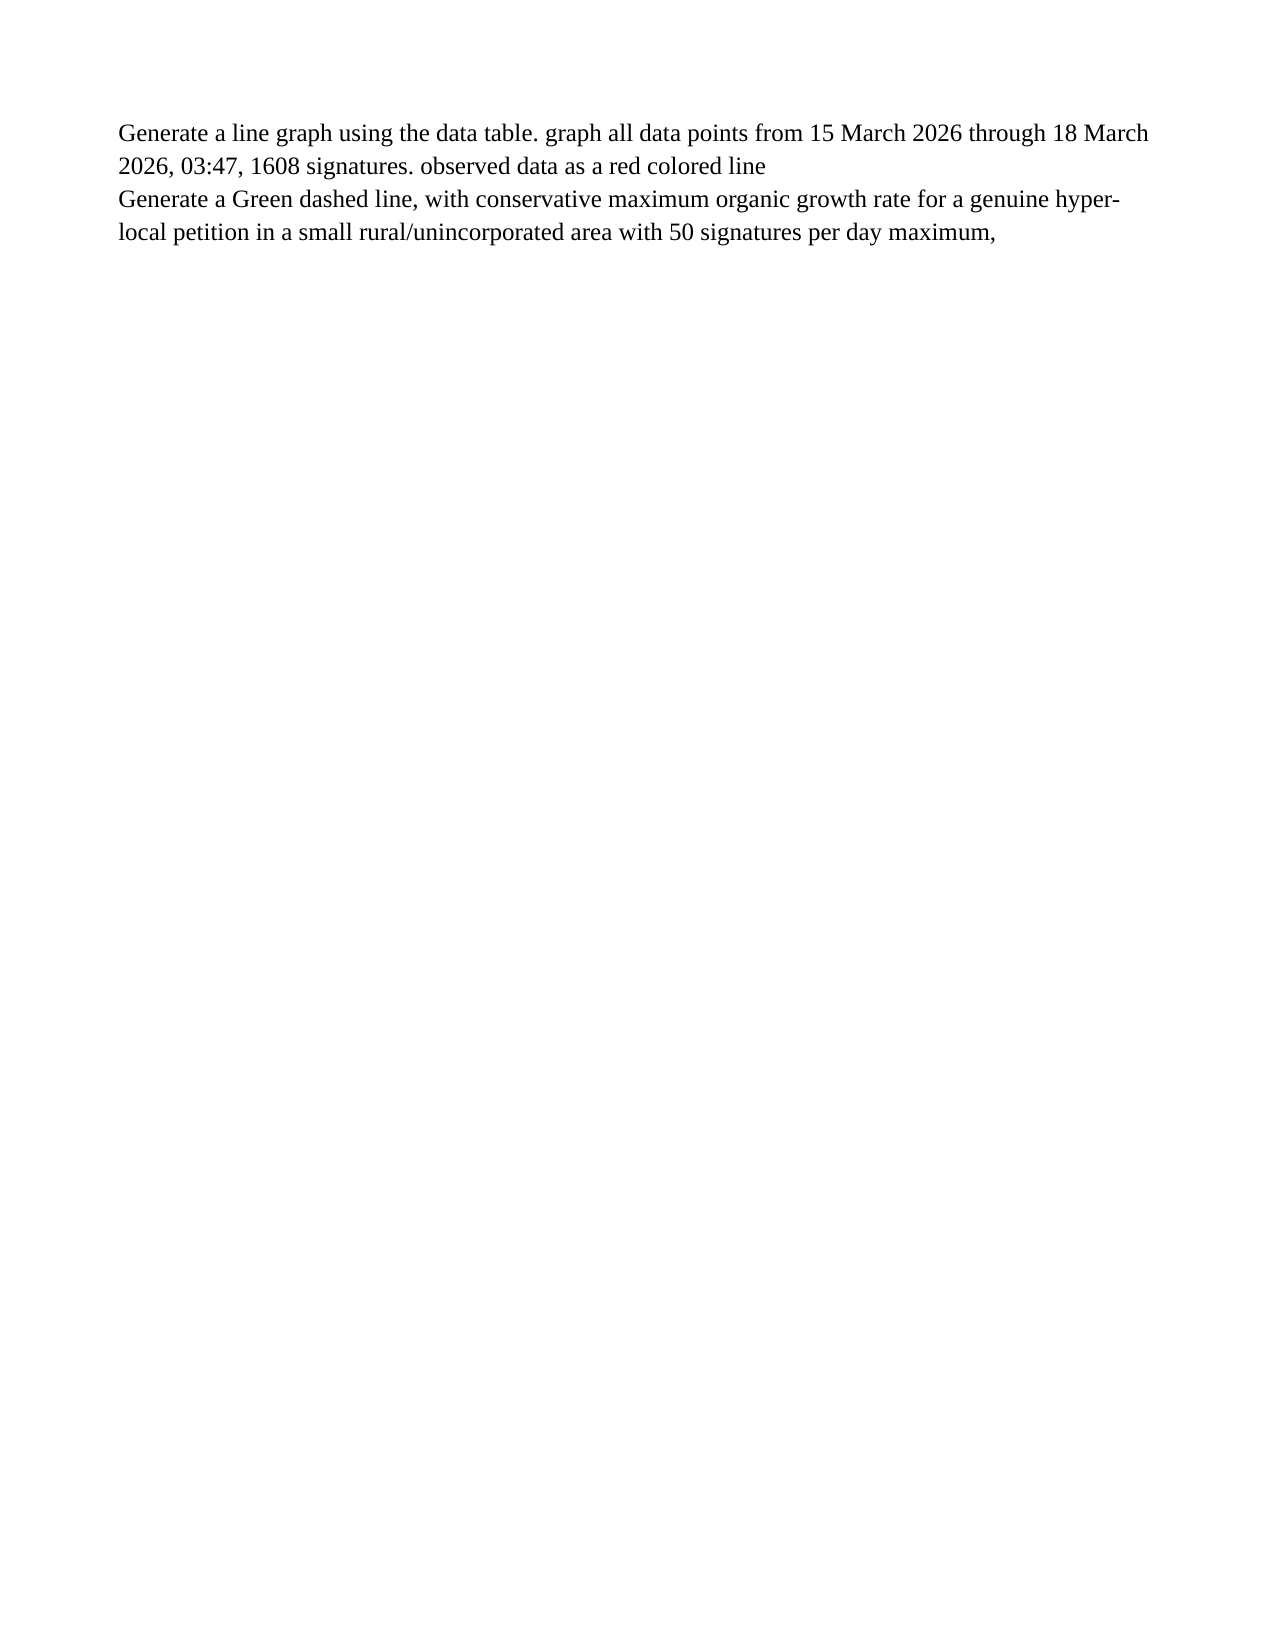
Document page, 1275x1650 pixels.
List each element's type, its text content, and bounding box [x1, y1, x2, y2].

text Generate a line graph using the data table. graph all data points from 15 March 2026 through 18 March 2026, 03:47, 1608 signatures. observed data as a red colored line Generate a Green dashed line, with conservative maximum organic growth rate for a genuine hyper-local petition in a small rural/unincorporated area with 50 signatures per day maximum, [118, 118, 1157, 246]
